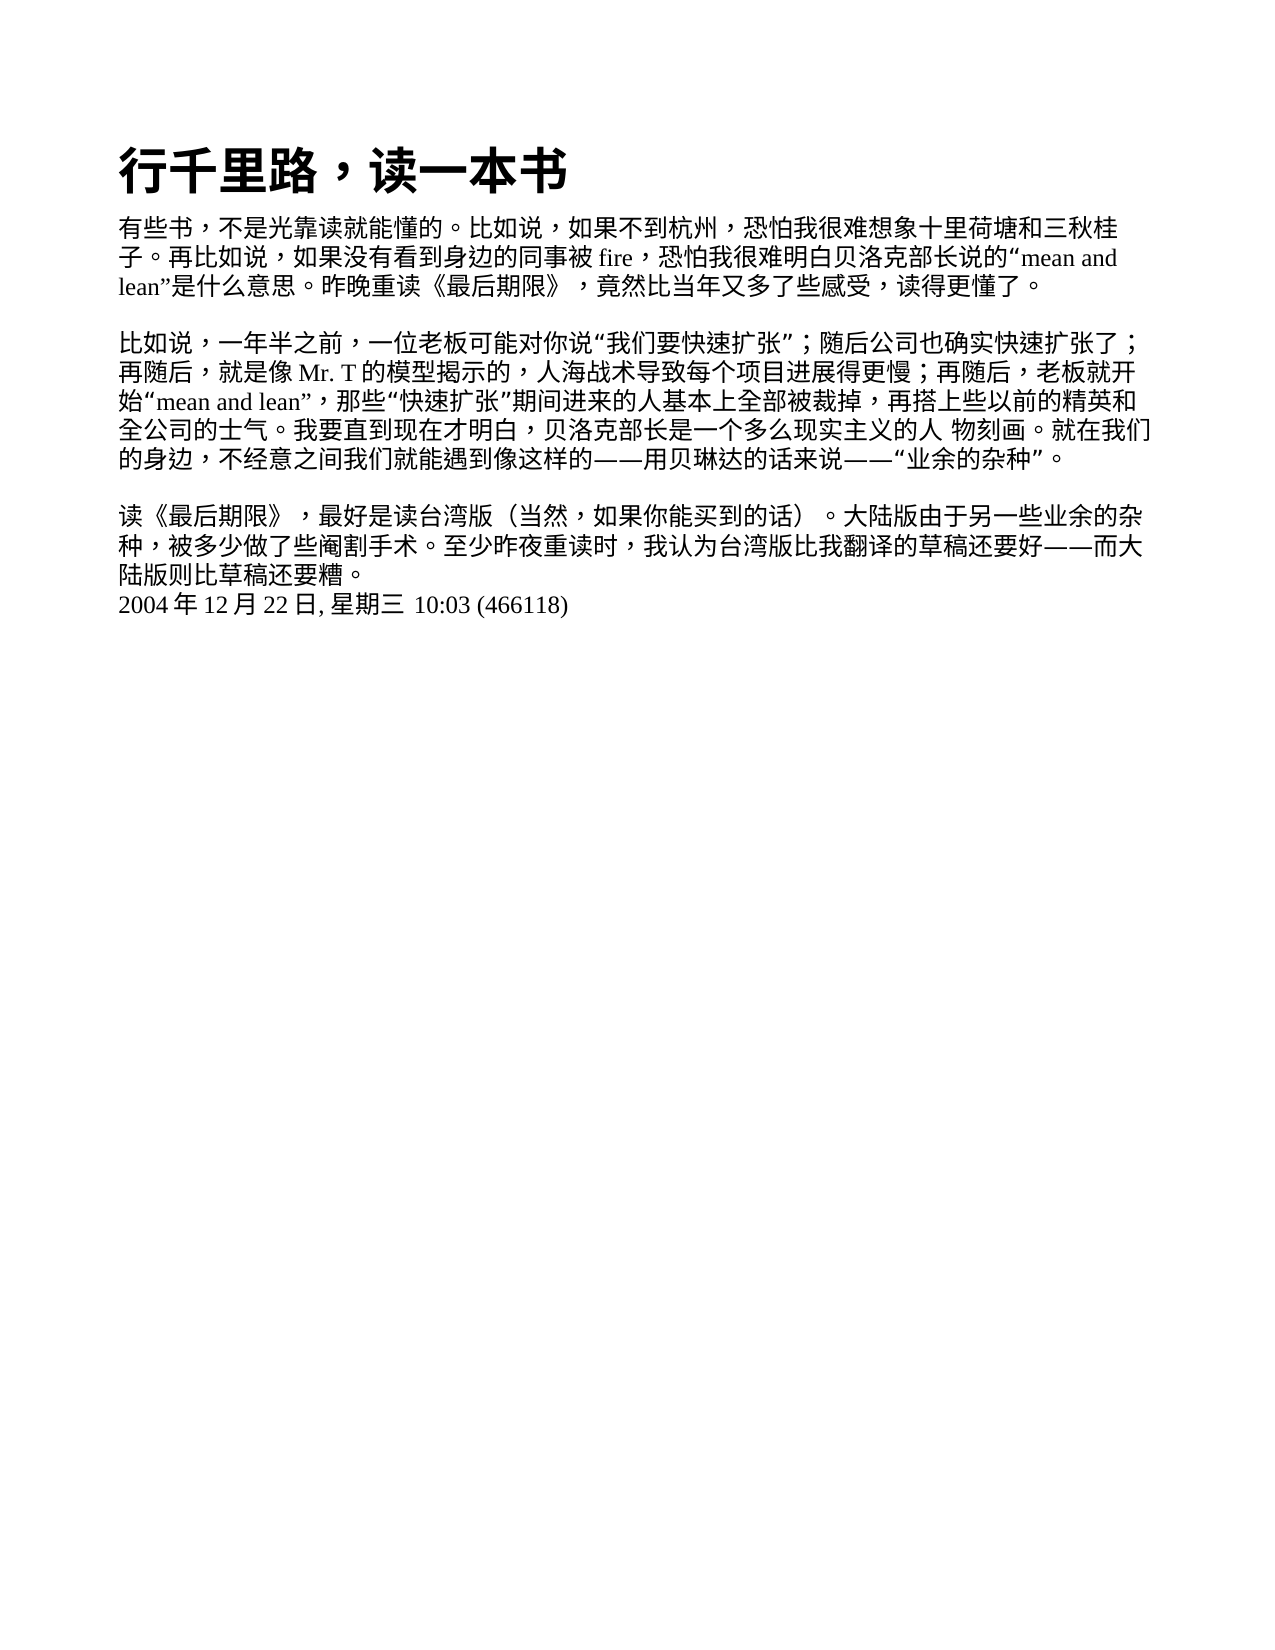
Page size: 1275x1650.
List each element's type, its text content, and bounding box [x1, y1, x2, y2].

text 2004年12月22日, 星期三 10:03 (466118) [118, 590, 1157, 619]
subtitle 行千里路，读一本书 [118, 143, 1157, 201]
text 读《最后期限》，最好是读台湾版（当然，如果你能买到的话）。大陆版由于另一些业余的杂种，被多少做了些阉割手术。至少昨夜重读时，我认为台湾版比我翻译的草稿还要好——而大陆版则比草稿还要糟。 [118, 503, 1157, 590]
text 比如说，一年半之前，一位老板可能对你说“我们要快速扩张”；随后公司也确实快速扩张了；再随后，就是像Mr. T的模型揭示的，人海战术导致每个项目进展得更慢；再随后，老板就开始“mean and lean”，那些“快速扩张”期间进来的人基本上全部被裁掉，再搭上些以前的精英和全公司的士气。我要直到现在才明白，贝洛克部长是一个多么现实主义的人 物刻画。就在我们的身边，不经意之间我们就能遇到像这样的——用贝琳达的话来说——“业余的杂种”。 [118, 329, 1157, 475]
text 有些书，不是光靠读就能懂的。比如说，如果不到杭州，恐怕我很难想象十里荷塘和三秋桂子。再比如说，如果没有看到身边的同事被fire，恐怕我很难明白贝洛克部长说的“mean and lean”是什么意思。昨晚重读《最后期限》，竟然比当年又多了些感受，读得更懂了。 [118, 214, 1157, 301]
